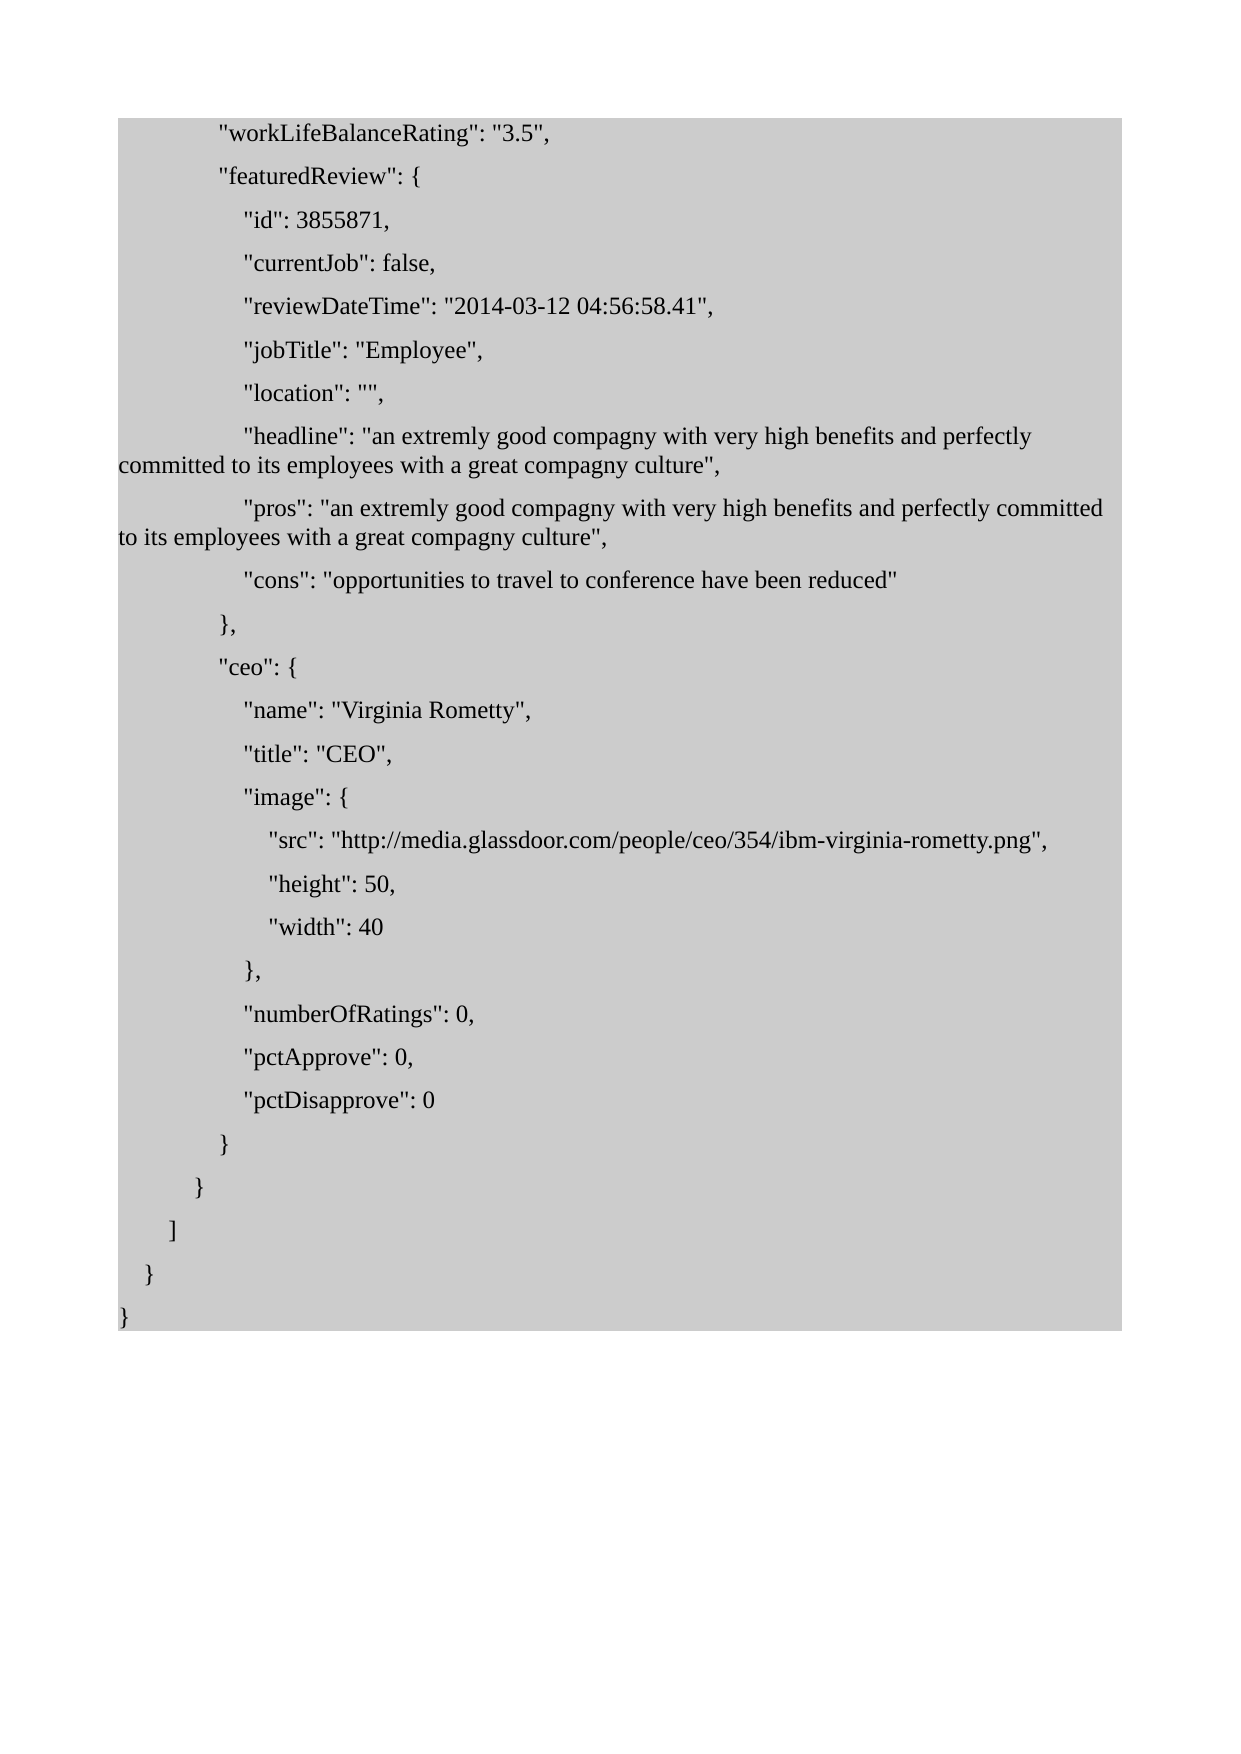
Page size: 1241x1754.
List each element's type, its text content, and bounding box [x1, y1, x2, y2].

text "name": "Virginia Rometty", [118, 696, 1122, 724]
text "pctDisapprove": 0 [118, 1086, 1122, 1114]
text } [118, 1172, 1122, 1201]
text "cons": "opportunities to travel to conference have been reduced" [118, 566, 1122, 594]
text "width": 40 [118, 912, 1122, 941]
text }, [118, 609, 1122, 638]
text "reviewDateTime": "2014-03-12 04:56:58.41", [118, 291, 1122, 320]
text "id": 3855871, [118, 205, 1122, 233]
text "headline": "an extremly good compagny with very high benefits and perfectly committed to its employees with a great compagny culture", [118, 421, 1122, 479]
text "featuredReview": { [118, 161, 1122, 190]
text }, [118, 956, 1122, 984]
text "pros": "an extremly good compagny with very high benefits and perfectly committed to its employees with a great compagny culture", [118, 493, 1122, 551]
text "jobTitle": "Employee", [118, 335, 1122, 363]
text "image": { [118, 782, 1122, 811]
text "numberOfRatings": 0, [118, 999, 1122, 1028]
text "workLifeBalanceRating": "3.5", [118, 118, 1122, 147]
text "height": 50, [118, 869, 1122, 898]
text "location": "", [118, 378, 1122, 407]
text } [118, 1302, 1122, 1331]
text } [118, 1129, 1122, 1158]
text ] [118, 1216, 1122, 1244]
text "pctApprove": 0, [118, 1042, 1122, 1071]
text } [118, 1259, 1122, 1288]
text "title": "CEO", [118, 739, 1122, 768]
text "ceo": { [118, 652, 1122, 681]
text "currentJob": false, [118, 248, 1122, 277]
text "src": "http://media.glassdoor.com/people/ceo/354/ibm-virginia-rometty.png", [118, 826, 1122, 854]
